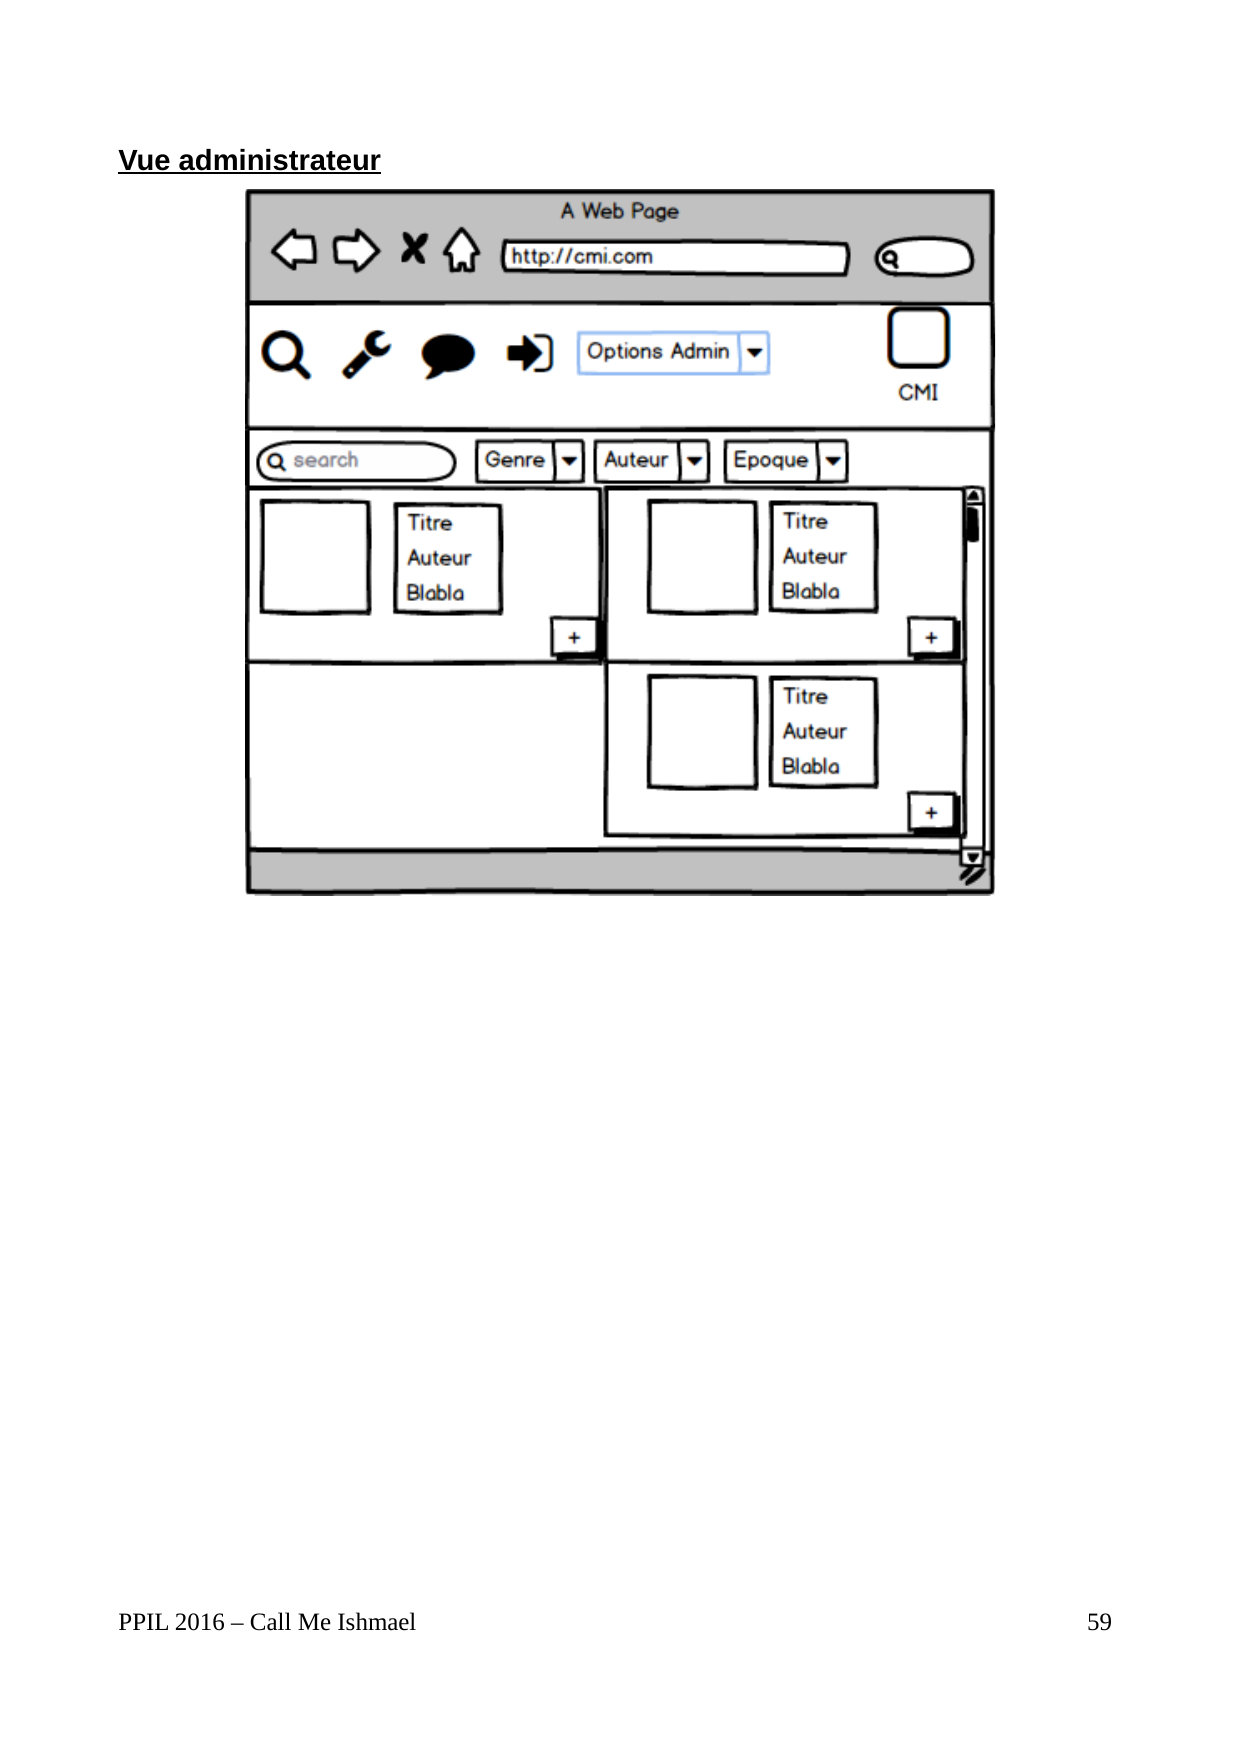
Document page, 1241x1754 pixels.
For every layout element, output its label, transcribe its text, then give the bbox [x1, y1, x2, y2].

subtitle Vue administrateur [118, 143, 1122, 177]
picture [245, 189, 995, 896]
